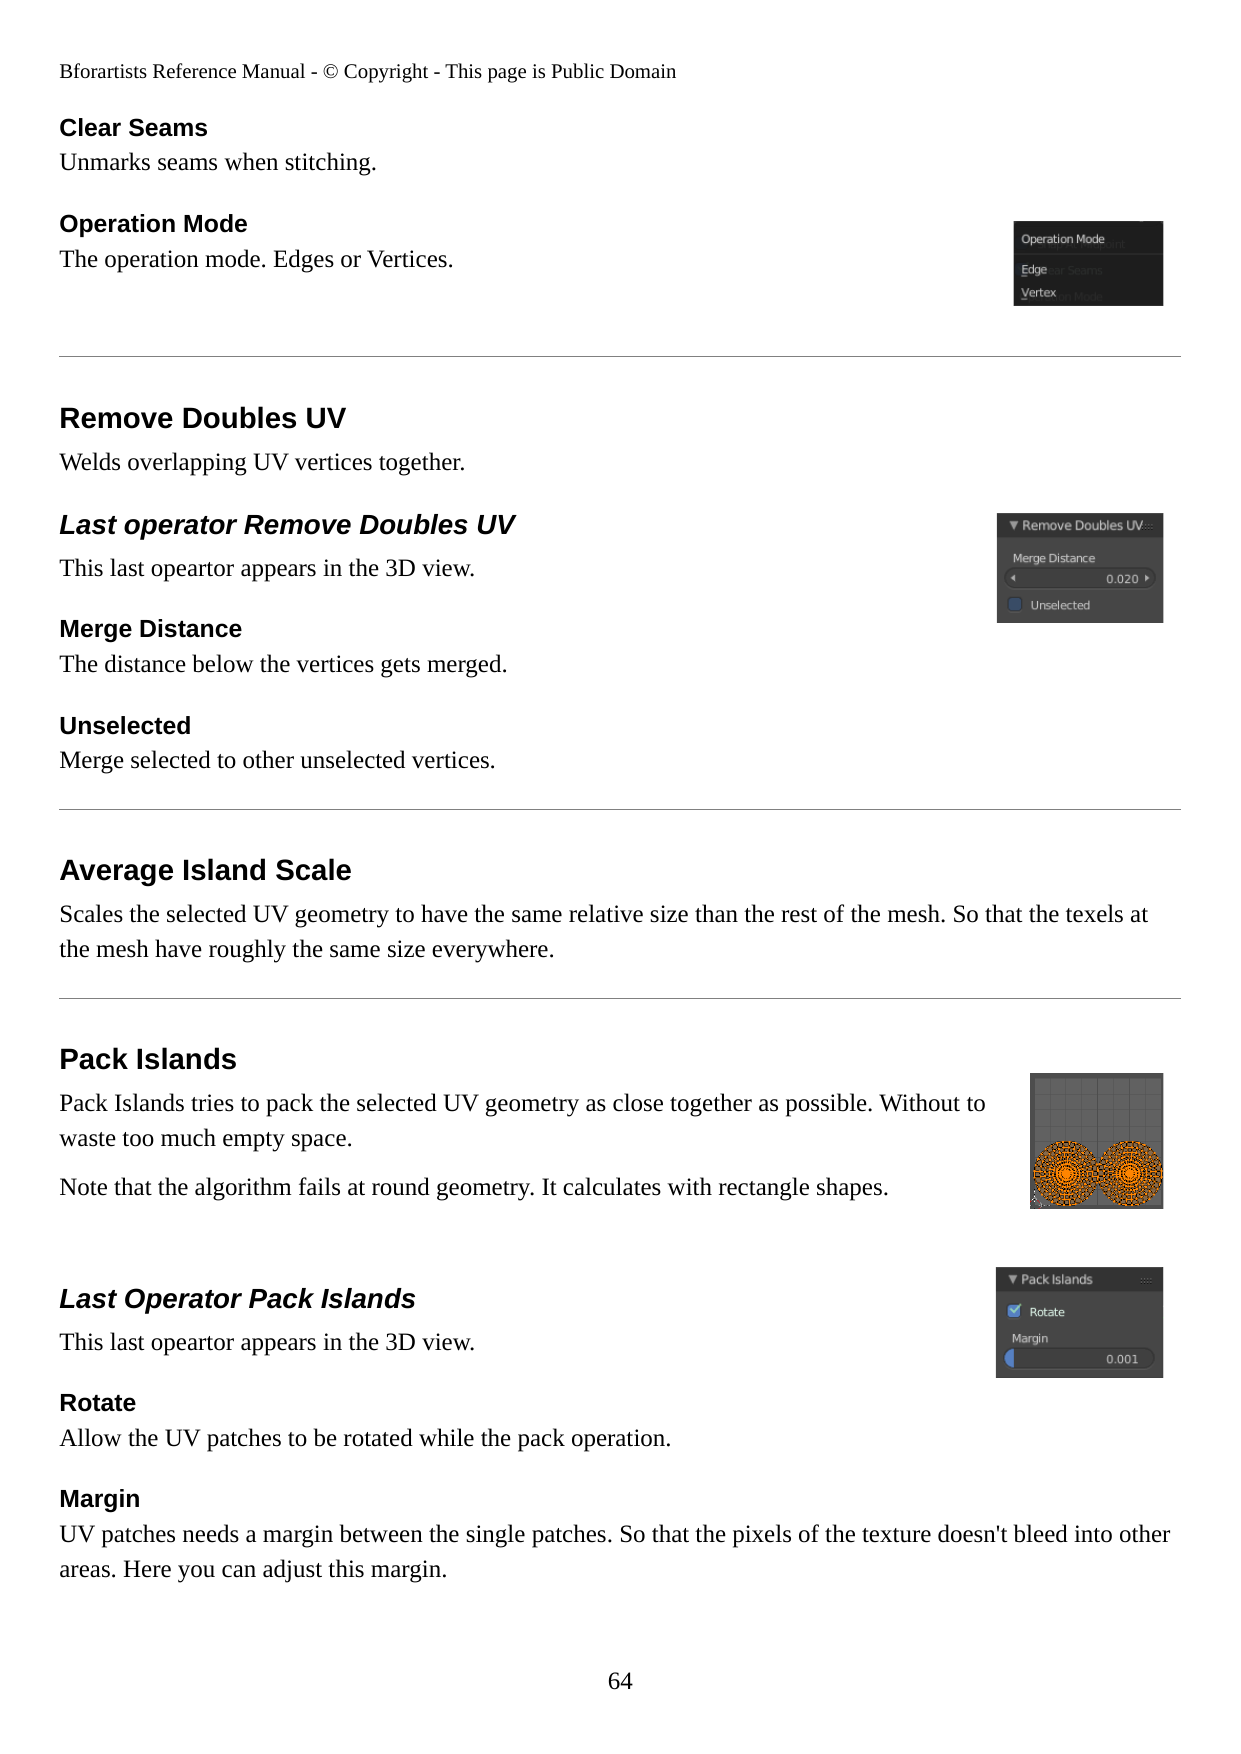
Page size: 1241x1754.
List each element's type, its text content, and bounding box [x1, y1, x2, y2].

subtitle Operation Mode [59, 209, 1181, 237]
picture [995, 1267, 1164, 1378]
picture [1013, 221, 1164, 306]
picture [1030, 1073, 1164, 1209]
subtitle Last Operator Pack Islands [59, 1282, 995, 1314]
picture [996, 513, 1164, 623]
subtitle Pack Islands [59, 1042, 1181, 1076]
subtitle Merge Distance [59, 614, 1181, 643]
text Allow the UV patches to be rotated while the pack operation. [59, 1423, 1181, 1452]
subtitle Average Island Scale [59, 853, 1181, 887]
text UV patches needs a margin between the single patches. So that the pixels of the texture doesn't bleed into other areas. Here you can adjust this margin. [59, 1519, 1181, 1583]
text Note that the algorithm fails at round geometry. It calculates with rectangle shapes. [59, 1172, 1030, 1200]
text The distance below the vertices gets merged. [59, 649, 1181, 678]
subtitle Last operator Remove Doubles UV [59, 508, 1181, 540]
subtitle Margin [59, 1484, 1181, 1513]
subtitle [1164, 1282, 1181, 1314]
text This last opeartor appears in the 3D view. [59, 553, 996, 582]
text Welds overlapping UV vertices together. [59, 447, 1181, 476]
subtitle Rotate [59, 1388, 1181, 1417]
text This last opeartor appears in the 3D view. [59, 1327, 995, 1355]
text Unmarks seams when stitching. [59, 147, 1181, 176]
text Merge selected to other unselected vertices. [59, 746, 1181, 774]
text Scales the selected UV geometry to have the same relative size than the rest of the mesh. So that the texels at the mesh have roughly the same size everywhere. [59, 899, 1181, 963]
subtitle Unselected [59, 711, 1181, 739]
subtitle Remove Doubles UV [59, 401, 1181, 434]
text Pack Islands tries to pack the selected UV geometry as close together as possible. Without to waste too much empty space. [59, 1088, 1030, 1151]
text The operation mode. Edges or Vertices. [59, 244, 1013, 272]
subtitle Clear Seams [59, 113, 1181, 141]
